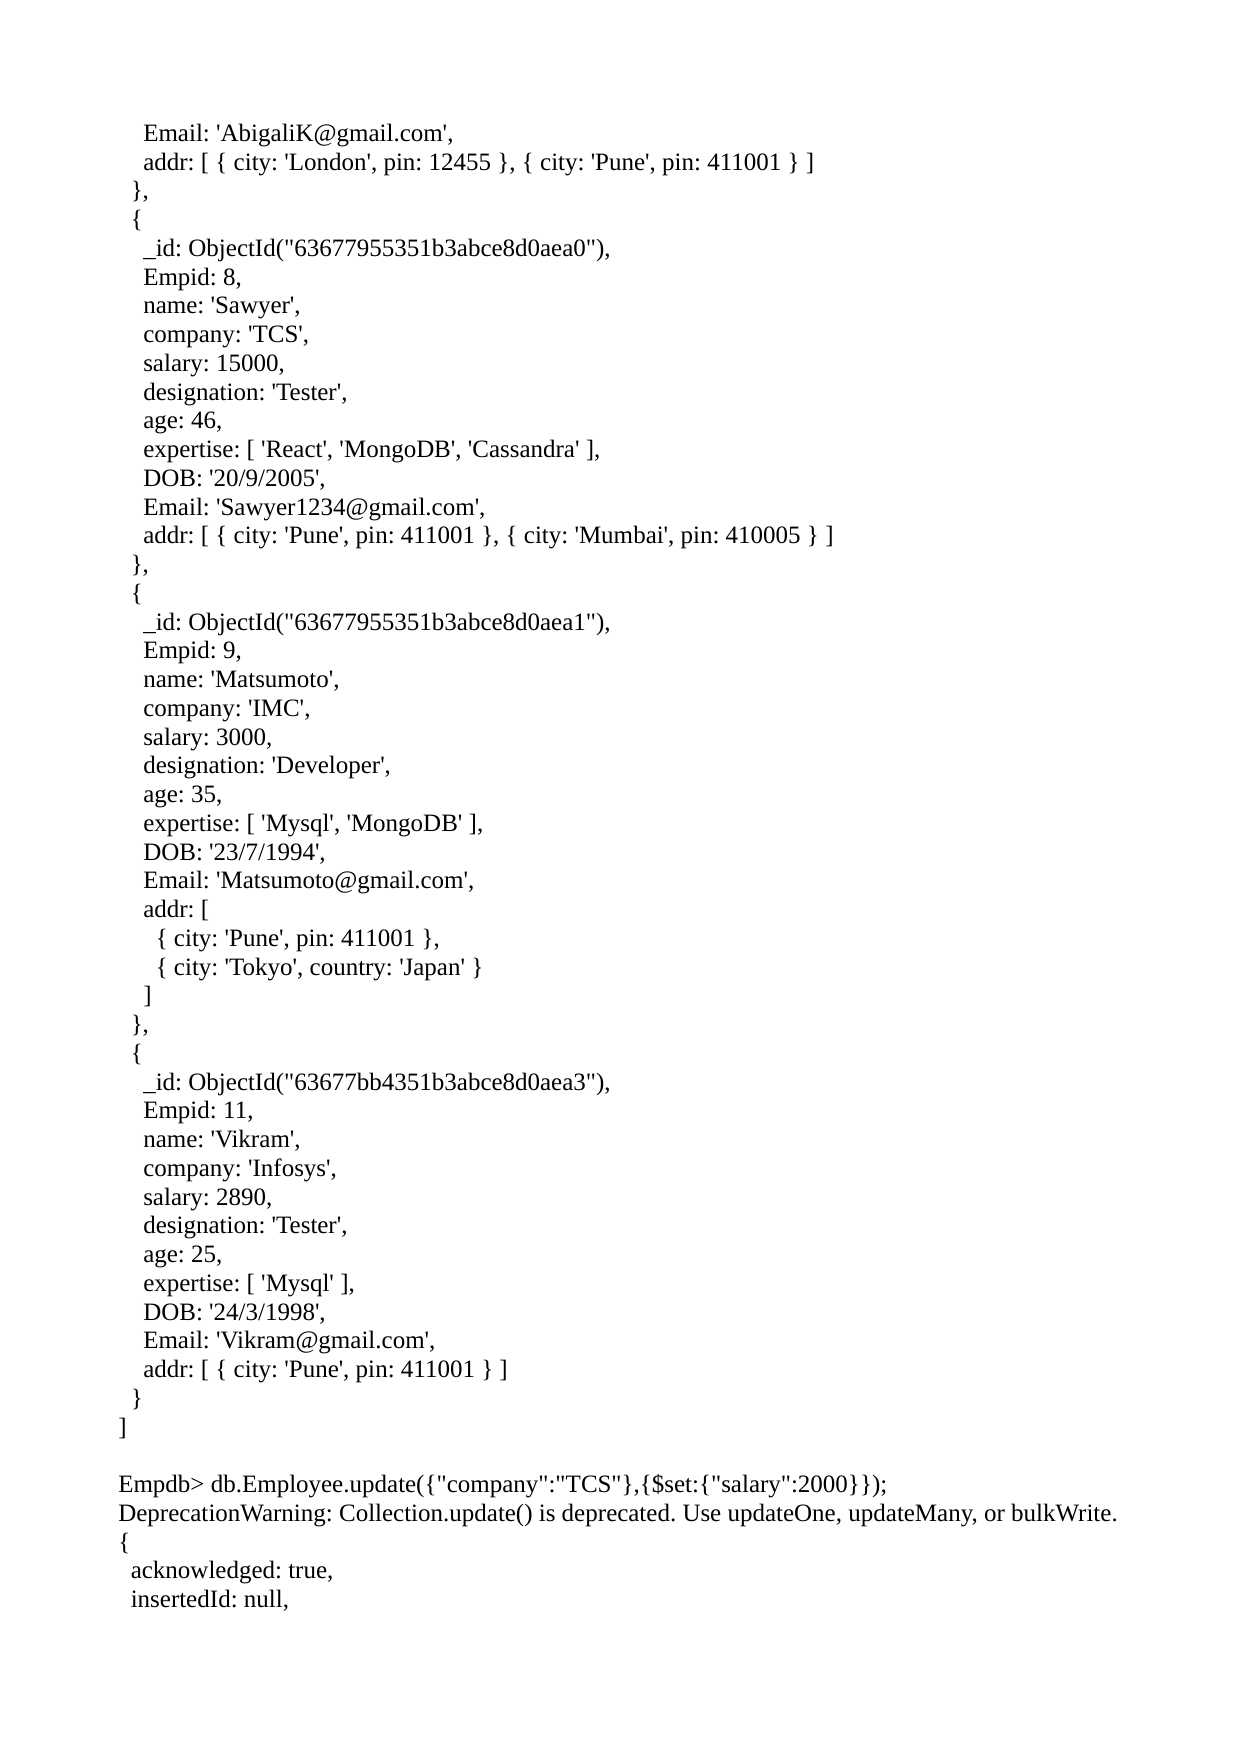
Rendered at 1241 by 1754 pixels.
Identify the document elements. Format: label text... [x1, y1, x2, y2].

text addr: [ { city: 'Pune', pin: 411001 } ] [118, 1354, 1122, 1383]
text { city: 'Pune', pin: 411001 }, [118, 923, 1122, 952]
text ] [118, 1412, 1122, 1441]
text } [118, 1383, 1122, 1412]
text designation: 'Developer', [118, 751, 1122, 779]
text designation: 'Tester', [118, 1211, 1122, 1239]
text ] [118, 981, 1122, 1009]
text Email: 'Vikram@gmail.com', [118, 1326, 1122, 1354]
text acknowledged: true, [118, 1556, 1122, 1584]
text }, [118, 549, 1122, 578]
text { city: 'Tokyo', country: 'Japan' } [118, 952, 1122, 981]
text DeprecationWarning: Collection.update() is deprecated. Use updateOne, updateMany, or bulkWrite. [118, 1498, 1122, 1527]
text company: 'Infosys', [118, 1153, 1122, 1182]
text salary: 3000, [118, 722, 1122, 751]
text _id: ObjectId("63677bb4351b3abce8d0aea3"), [118, 1067, 1122, 1096]
text }, [118, 176, 1122, 204]
text designation: 'Tester', [118, 377, 1122, 406]
text name: 'Sawyer', [118, 291, 1122, 319]
text { [118, 578, 1122, 607]
text age: 35, [118, 779, 1122, 808]
text salary: 2890, [118, 1182, 1122, 1211]
text company: 'TCS', [118, 319, 1122, 348]
text _id: ObjectId("63677955351b3abce8d0aea0"), [118, 233, 1122, 262]
text DOB: '20/9/2005', [118, 463, 1122, 492]
text age: 46, [118, 406, 1122, 434]
text addr: [ { city: 'London', pin: 12455 }, { city: 'Pune', pin: 411001 } ] [118, 147, 1122, 176]
text expertise: [ 'React', 'MongoDB', 'Cassandra' ], [118, 434, 1122, 463]
text Empid: 8, [118, 262, 1122, 291]
text }, [118, 1009, 1122, 1038]
text insertedId: null, [118, 1584, 1122, 1613]
text age: 25, [118, 1239, 1122, 1268]
text _id: ObjectId("63677955351b3abce8d0aea1"), [118, 607, 1122, 636]
text company: 'IMC', [118, 693, 1122, 722]
text DOB: '24/3/1998', [118, 1297, 1122, 1326]
text name: 'Matsumoto', [118, 664, 1122, 693]
text Email: 'AbigaliK@gmail.com', [118, 118, 1122, 147]
text addr: [ [118, 894, 1122, 923]
text expertise: [ 'Mysql', 'MongoDB' ], [118, 808, 1122, 837]
text addr: [ { city: 'Pune', pin: 411001 }, { city: 'Mumbai', pin: 410005 } ] [118, 521, 1122, 549]
text Empid: 11, [118, 1096, 1122, 1124]
text DOB: '23/7/1994', [118, 837, 1122, 866]
text expertise: [ 'Mysql' ], [118, 1268, 1122, 1297]
text Email: 'Sawyer1234@gmail.com', [118, 492, 1122, 521]
text name: 'Vikram', [118, 1124, 1122, 1153]
text Empdb> db.Employee.update({"company":"TCS"},{$set:{"salary":2000}}); [118, 1469, 1122, 1498]
text salary: 15000, [118, 348, 1122, 377]
text { [118, 204, 1122, 233]
text { [118, 1038, 1122, 1067]
text Email: 'Matsumoto@gmail.com', [118, 866, 1122, 894]
text { [118, 1527, 1122, 1556]
text Empid: 9, [118, 636, 1122, 664]
